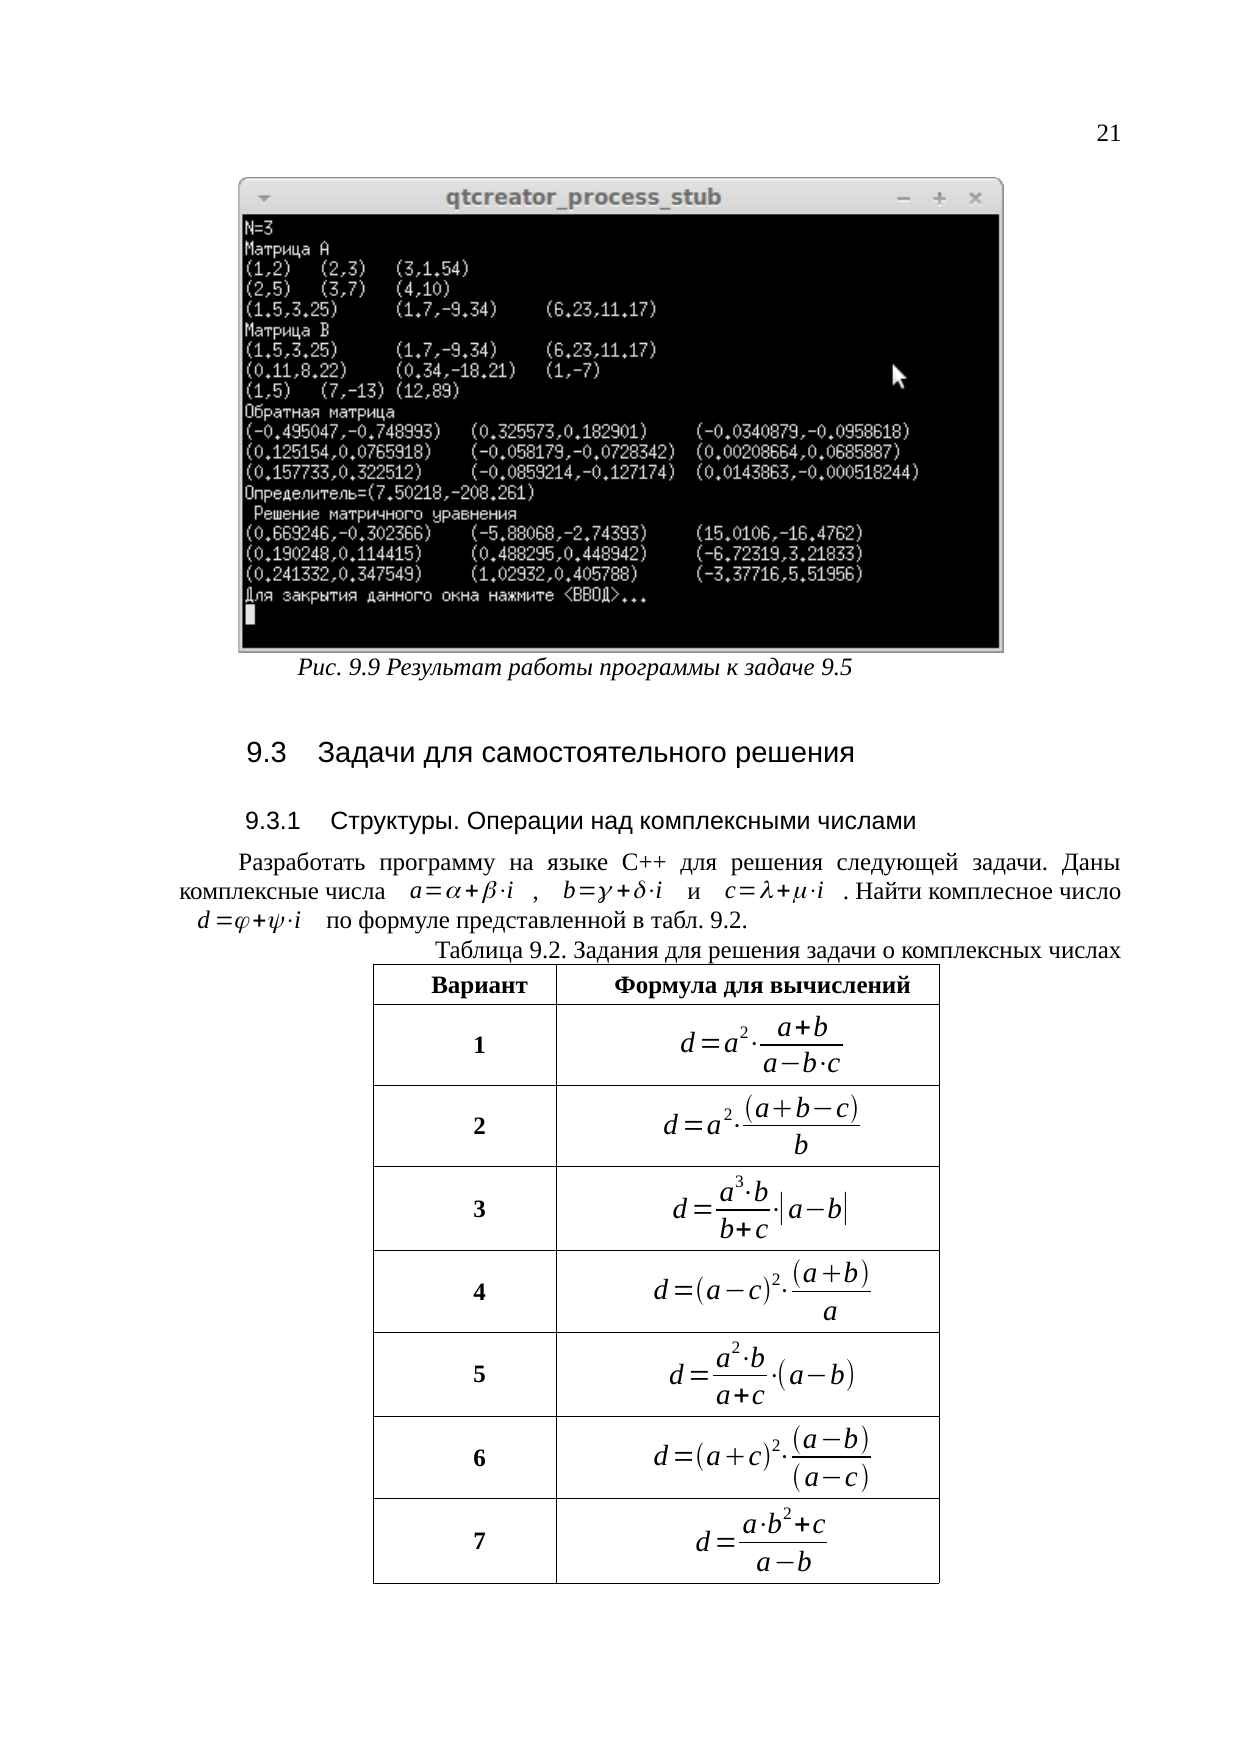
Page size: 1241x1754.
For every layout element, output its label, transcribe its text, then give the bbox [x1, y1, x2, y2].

table_cell 1 [374, 1005, 556, 1085]
table_cell [557, 1086, 939, 1166]
table_cell 4 [374, 1251, 556, 1332]
table_cell 5 [374, 1333, 556, 1416]
subtitle Задачи для самостоятельного решения [179, 735, 1121, 768]
subtitle Структуры. Операции над комплексными числами [179, 806, 1121, 834]
text Таблица 9.2. Задания для решения задачи о комплексных числах [179, 935, 1121, 964]
table_cell [557, 1167, 939, 1250]
table_cell [557, 1251, 939, 1332]
text Разработать программу на языке С++ для решения следующей задачи. Даны комплексные числа , и . Найти комплесное число по формуле представленной в табл. 9.2. [179, 847, 1121, 935]
table_cell 6 [374, 1417, 556, 1498]
table_header Вариант [374, 965, 556, 1004]
text Рис. 9.9 Результат работы программы к задаче 9.5 [238, 653, 1004, 681]
table_cell [557, 1333, 939, 1416]
table_cell [557, 1417, 939, 1498]
table_header Формула для вычислений [557, 965, 939, 1004]
table_cell [557, 1499, 939, 1583]
table_cell [557, 1005, 939, 1085]
picture [238, 177, 1004, 653]
table_cell 3 [374, 1167, 556, 1250]
table_cell 2 [374, 1086, 556, 1166]
table_cell 7 [374, 1499, 556, 1583]
